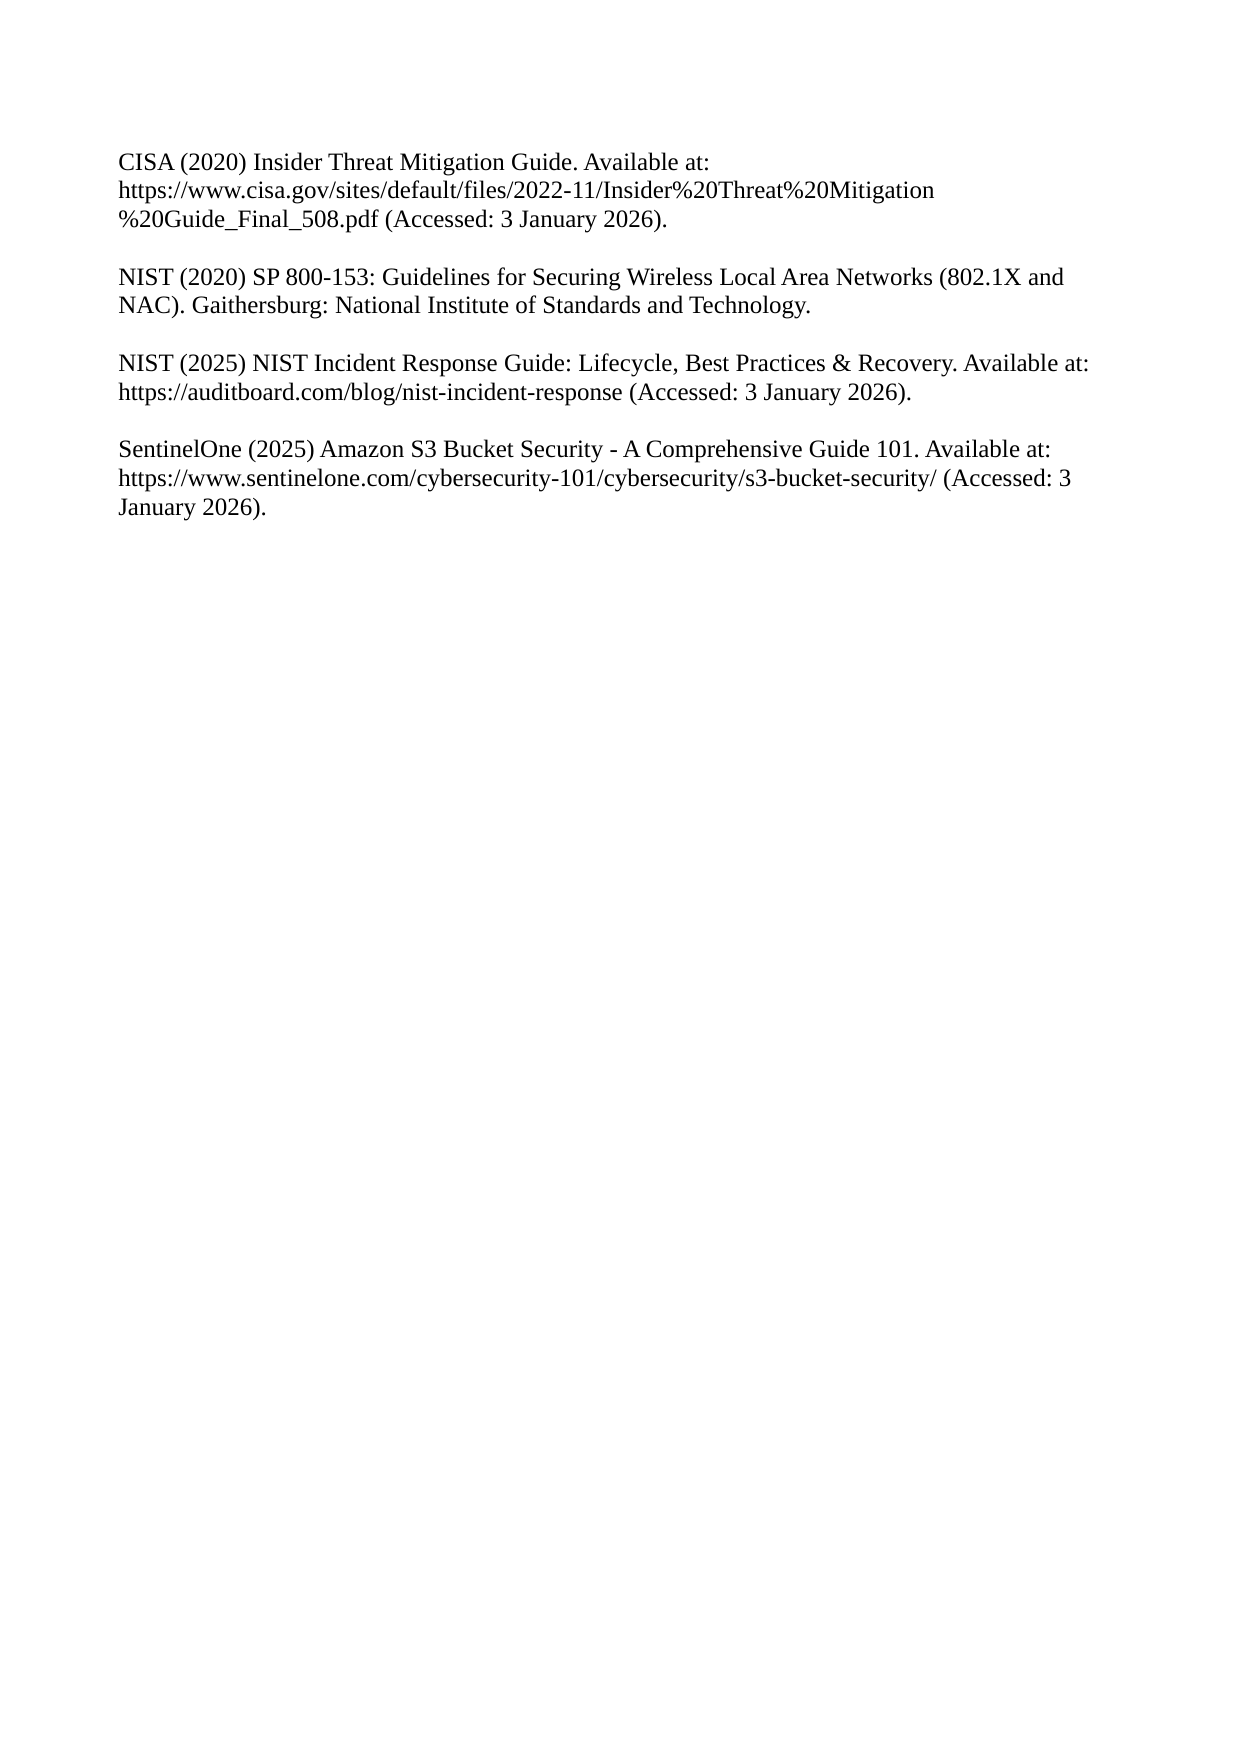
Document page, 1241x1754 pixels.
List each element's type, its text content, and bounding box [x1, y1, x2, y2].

text SentinelOne (2025) Amazon S3 Bucket Security - A Comprehensive Guide 101. Available at: https://www.sentinelone.com/cybersecurity-101/cybersecurity/s3-bucket-security/ (Accessed: 3 January 2026). [118, 434, 1122, 521]
text NIST (2020) SP 800-153: Guidelines for Securing Wireless Local Area Networks (802.1X and NAC). Gaithersburg: National Institute of Standards and Technology. [118, 262, 1122, 319]
text CISA (2020) Insider Threat Mitigation Guide. Available at: https://www.cisa.gov/sites/default/files/2022-11/Insider%20Threat%20Mitigation%20Guide_Final_508.pdf (Accessed: 3 January 2026). [118, 147, 1122, 233]
text NIST (2025) NIST Incident Response Guide: Lifecycle, Best Practices & Recovery. Available at: https://auditboard.com/blog/nist-incident-response (Accessed: 3 January 2026). [118, 348, 1122, 406]
